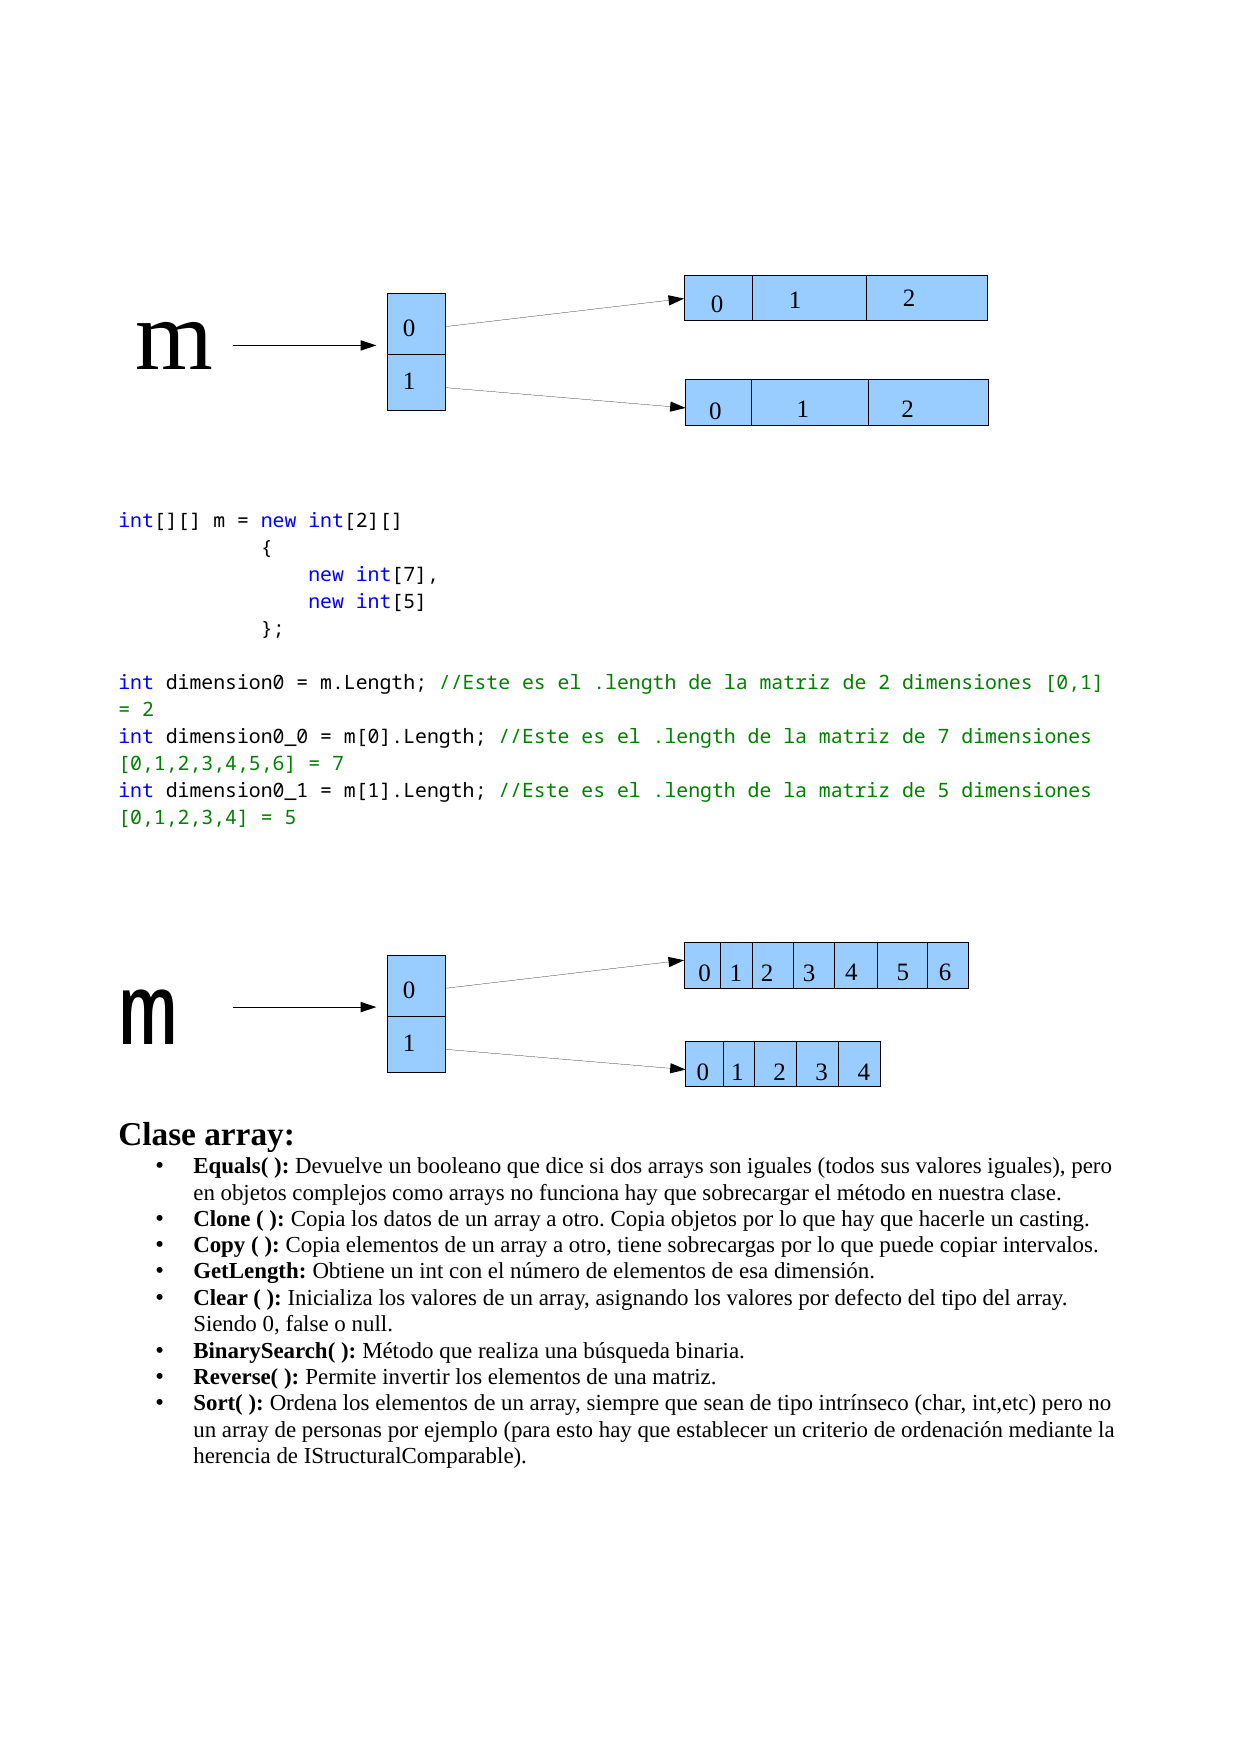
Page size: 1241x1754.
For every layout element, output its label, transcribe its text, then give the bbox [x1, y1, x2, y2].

list Copy ( ): Copia elementos de un array a otro, tiene sobrecargas por lo que puede copiar intervalos. [156, 1231, 1122, 1258]
list Clear ( ): Inicializa los valores de un array, asignando los valores por defecto del tipo del array. Siendo 0, false o null. [156, 1284, 1122, 1337]
text int dimension0 = m.Length; //Este es el .length de la matriz de 2 dimensiones [0,1] = 2 [118, 668, 1122, 722]
text new int[5] [118, 587, 1122, 614]
list Clone ( ): Copia los datos de un array a otro. Copia objetos por lo que hay que hacerle un casting. [156, 1205, 1122, 1231]
text { [118, 533, 1122, 560]
list Sort( ): Ordena los elementos de un array, siempre que sean de tipo intrínseco (char, int,etc) pero no un array de personas por ejemplo (para esto hay que establecer un criterio de ordenación mediante la herencia de IStructuralComparable). [156, 1389, 1122, 1468]
text Clase array: [118, 1114, 1122, 1152]
text int dimension0_1 = m[1].Length; //Este es el .length de la matriz de 5 dimensiones [0,1,2,3,4] = 5 [118, 776, 1122, 830]
text int dimension0_0 = m[0].Length; //Este es el .length de la matriz de 7 dimensiones [0,1,2,3,4,5,6] = 7 [118, 722, 1122, 776]
text int[][] m = new int[2][] [118, 506, 1122, 533]
list BinarySearch( ): Método que realiza una búsqueda binaria. [156, 1337, 1122, 1363]
text new int[7], [118, 560, 1122, 587]
text }; [118, 614, 1122, 641]
list GetLength: Obtiene un int con el número de elementos de esa dimensión. [156, 1258, 1122, 1284]
text m [118, 938, 1122, 1074]
text m [118, 276, 684, 391]
list Reverse( ): Permite invertir los elementos de una matriz. [156, 1363, 1122, 1389]
list Equals( ): Devuelve un booleano que dice si dos arrays son iguales (todos sus valores iguales), pero en objetos complejos como arrays no funciona hay que sobrecargar el método en nuestra clase. [156, 1152, 1122, 1205]
text m [446, 276, 1122, 391]
